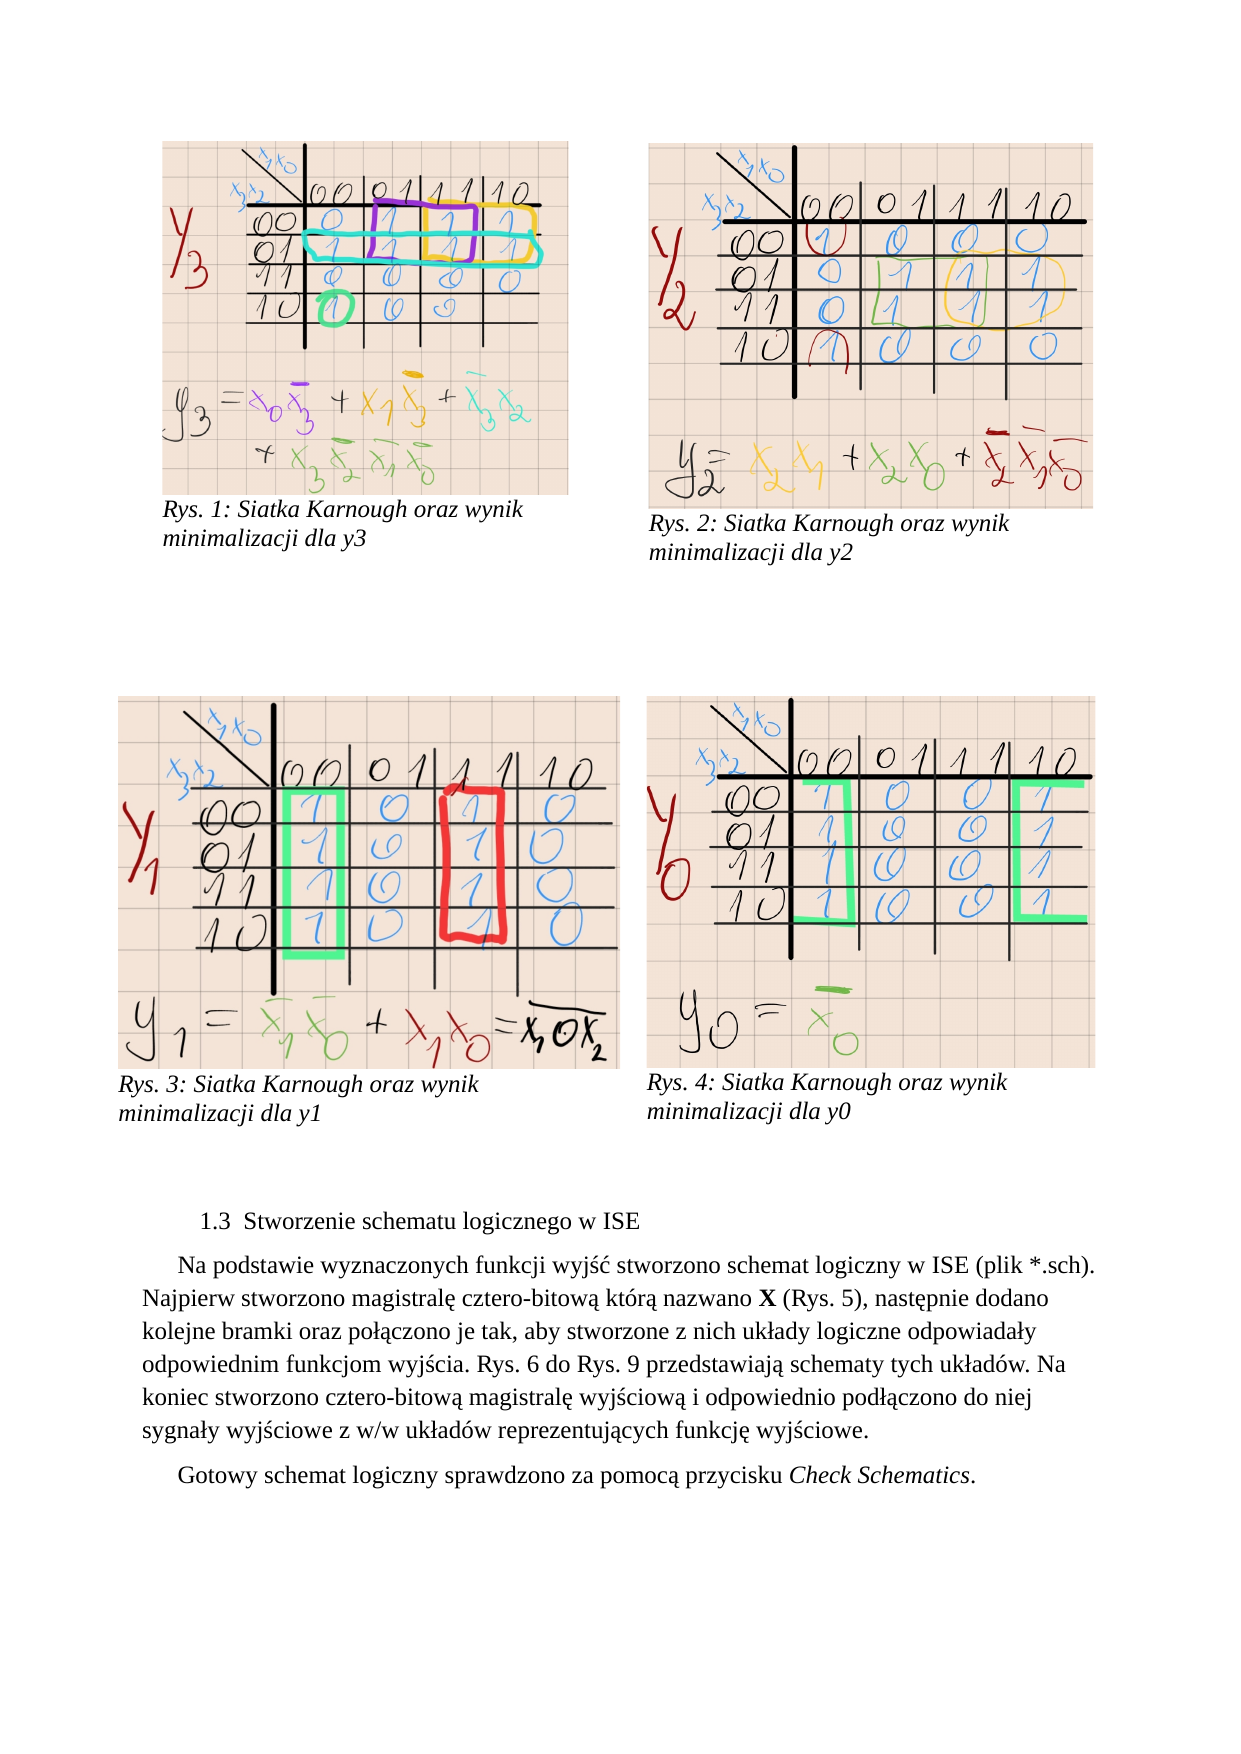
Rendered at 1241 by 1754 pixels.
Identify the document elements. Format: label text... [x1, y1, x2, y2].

picture [118, 696, 621, 1069]
picture [646, 696, 1096, 1068]
table_header [118, 684, 620, 696]
picture [648, 143, 1094, 509]
table_header [620, 118, 1122, 594]
table_header [124, 1077, 130, 1084]
table_header [620, 684, 1122, 1155]
table_header [118, 118, 620, 594]
picture [162, 141, 569, 495]
table_header [118, 1069, 620, 1155]
text Na podstawie wyznaczonych funkcji wyjść stworzono schemat logiczny w ISE (plik *.sch). Najpierw stworzono magistralę cztero-bitową którą nazwano X (Rys. 5), następnie dodano kolejne bramki oraz połączono je tak, aby stworzone z nich układy logiczne odpowiadały odpowiednim funkcjom wyjścia. Rys. 6 do Rys. 9 przedstawiają schematy tych układów. Na koniec stworzono cztero-bitową magistralę wyjściową i odpowiednio podłączono do niej sygnały wyjściowe z w/w układów reprezentujących funkcję wyjściowe. [142, 1250, 1098, 1444]
text Gotowy schemat logiczny sprawdzono za pomocą przycisku Check Schematics. [142, 1460, 1098, 1489]
list Stworzenie schematu logicznego w ISE [193, 1206, 1122, 1234]
